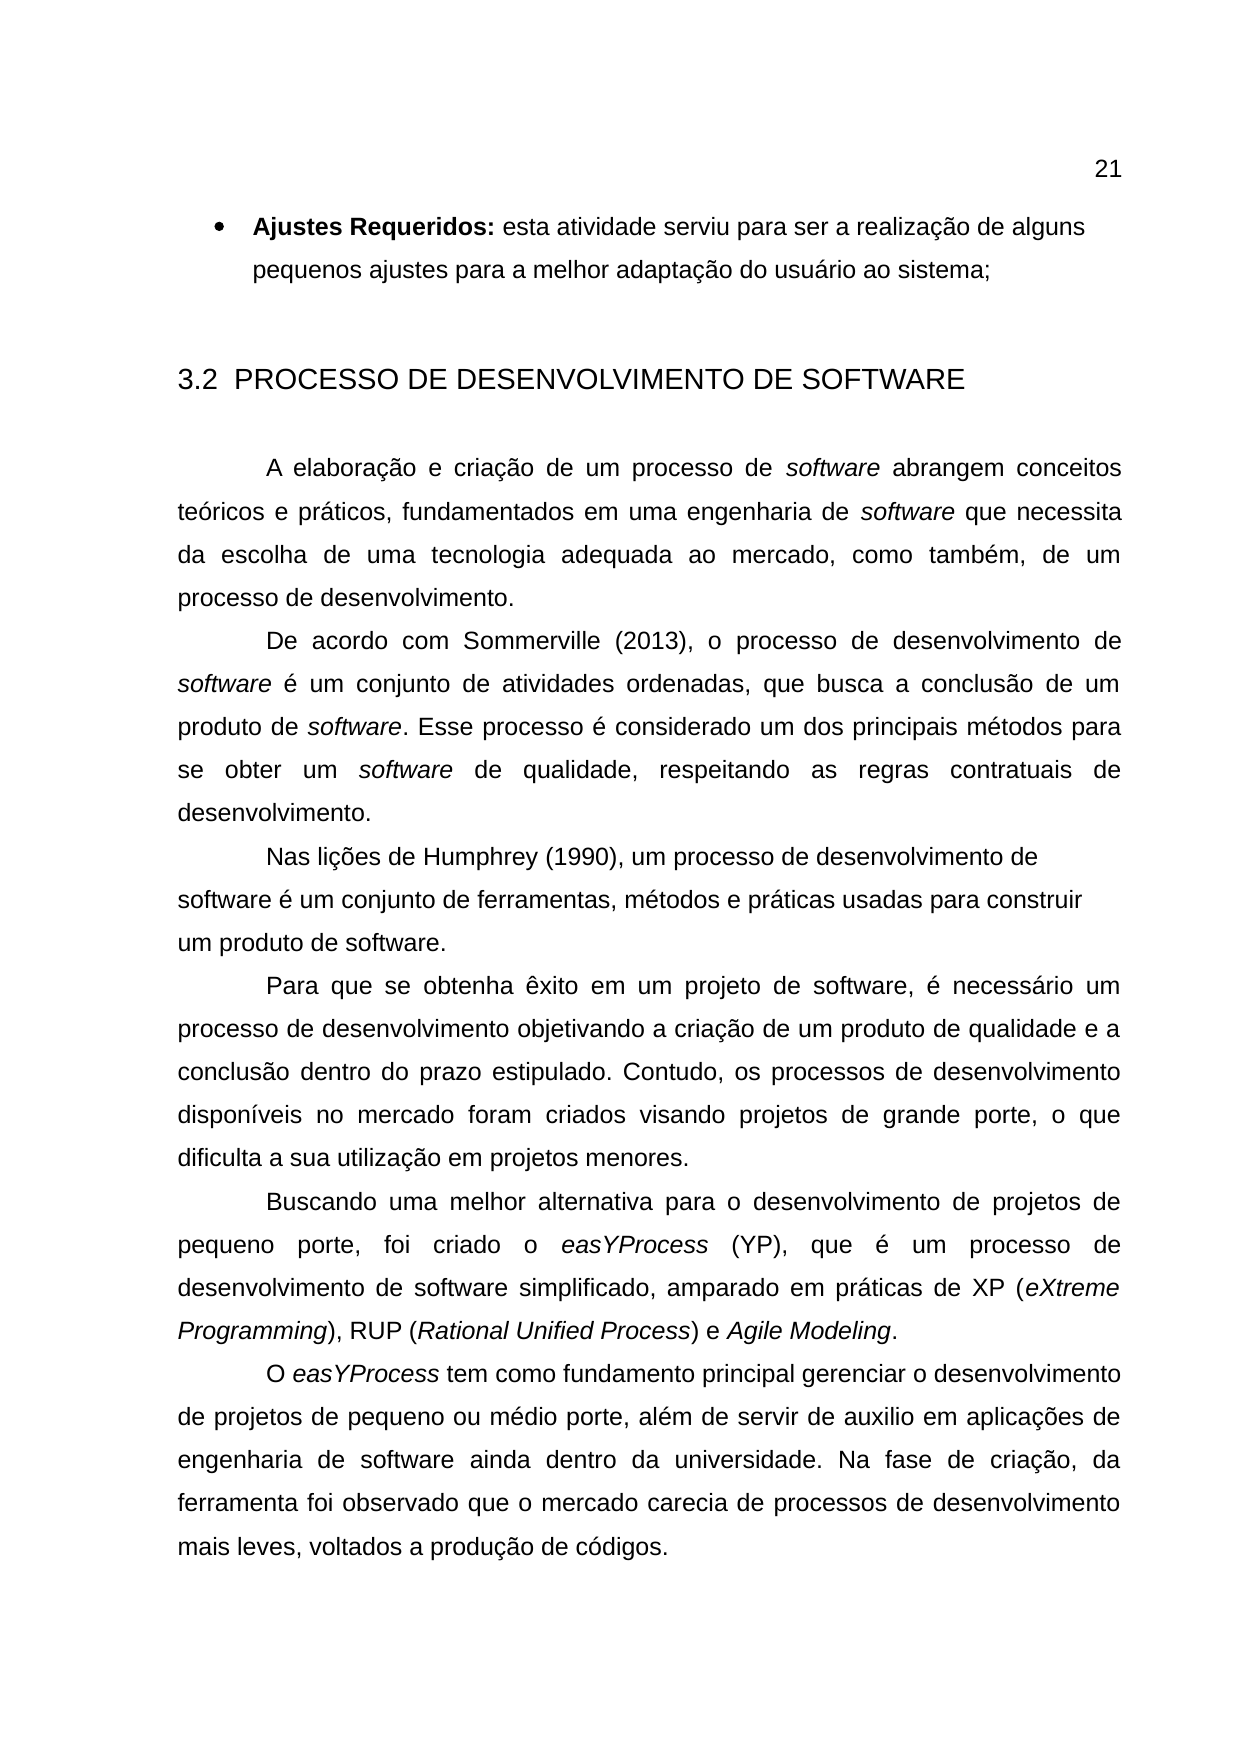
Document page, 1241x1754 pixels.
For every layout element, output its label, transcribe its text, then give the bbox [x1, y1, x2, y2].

text De acordo com Sommerville (2013), o processo de desenvolvimento de software é um conjunto de atividades ordenadas, que busca a conclusão de um produto de software. Esse processo é considerado um dos principais métodos para se obter um software de qualidade, respeitando as regras contratuais de desenvolvimento. [177, 626, 1122, 827]
text A elaboração e criação de um processo de software abrangem conceitos teóricos e práticos, fundamentados em uma engenharia de software que necessita da escolha de uma tecnologia adequada ao mercado, como também, de um processo de desenvolvimento. [177, 453, 1122, 611]
text O easYProcess tem como fundamento principal gerenciar o desenvolvimento de projetos de pequeno ou médio porte, além de servir de auxilio em aplicações de engenharia de software ainda dentro da universidade. Na fase de criação, da ferramenta foi observado que o mercado carecia de processos de desenvolvimento mais leves, voltados a produção de códigos. [177, 1359, 1122, 1560]
text Buscando uma melhor alternativa para o desenvolvimento de projetos de pequeno porte, foi criado o easYProcess (YP), que é um processo de desenvolvimento de software simplificado, amparado em práticas de XP (eXtreme Programming), RUP (Rational Unified Process) e Agile Modeling. [177, 1186, 1122, 1344]
text Para que se obtenha êxito em um projeto de software, é necessário um processo de desenvolvimento objetivando a criação de um produto de qualidade e a conclusão dentro do prazo estipulado. Contudo, os processos de desenvolvimento disponíveis no mercado foram criados visando projetos de grande porte, o que dificulta a sua utilização em projetos menores. [177, 971, 1122, 1172]
list Ajustes Requeridos: esta atividade serviu para ser a realização de alguns pequenos ajustes para a melhor adaptação do usuário ao sistema; [215, 212, 1122, 284]
subtitle PROCESSO DE DESENVOLVIMENTO DE SOFTWARE [177, 362, 1122, 396]
text Nas lições de Humphrey (1990), um processo de desenvolvimento de software é um conjunto de ferramentas, métodos e práticas usadas para construir um produto de software. [177, 841, 1122, 956]
